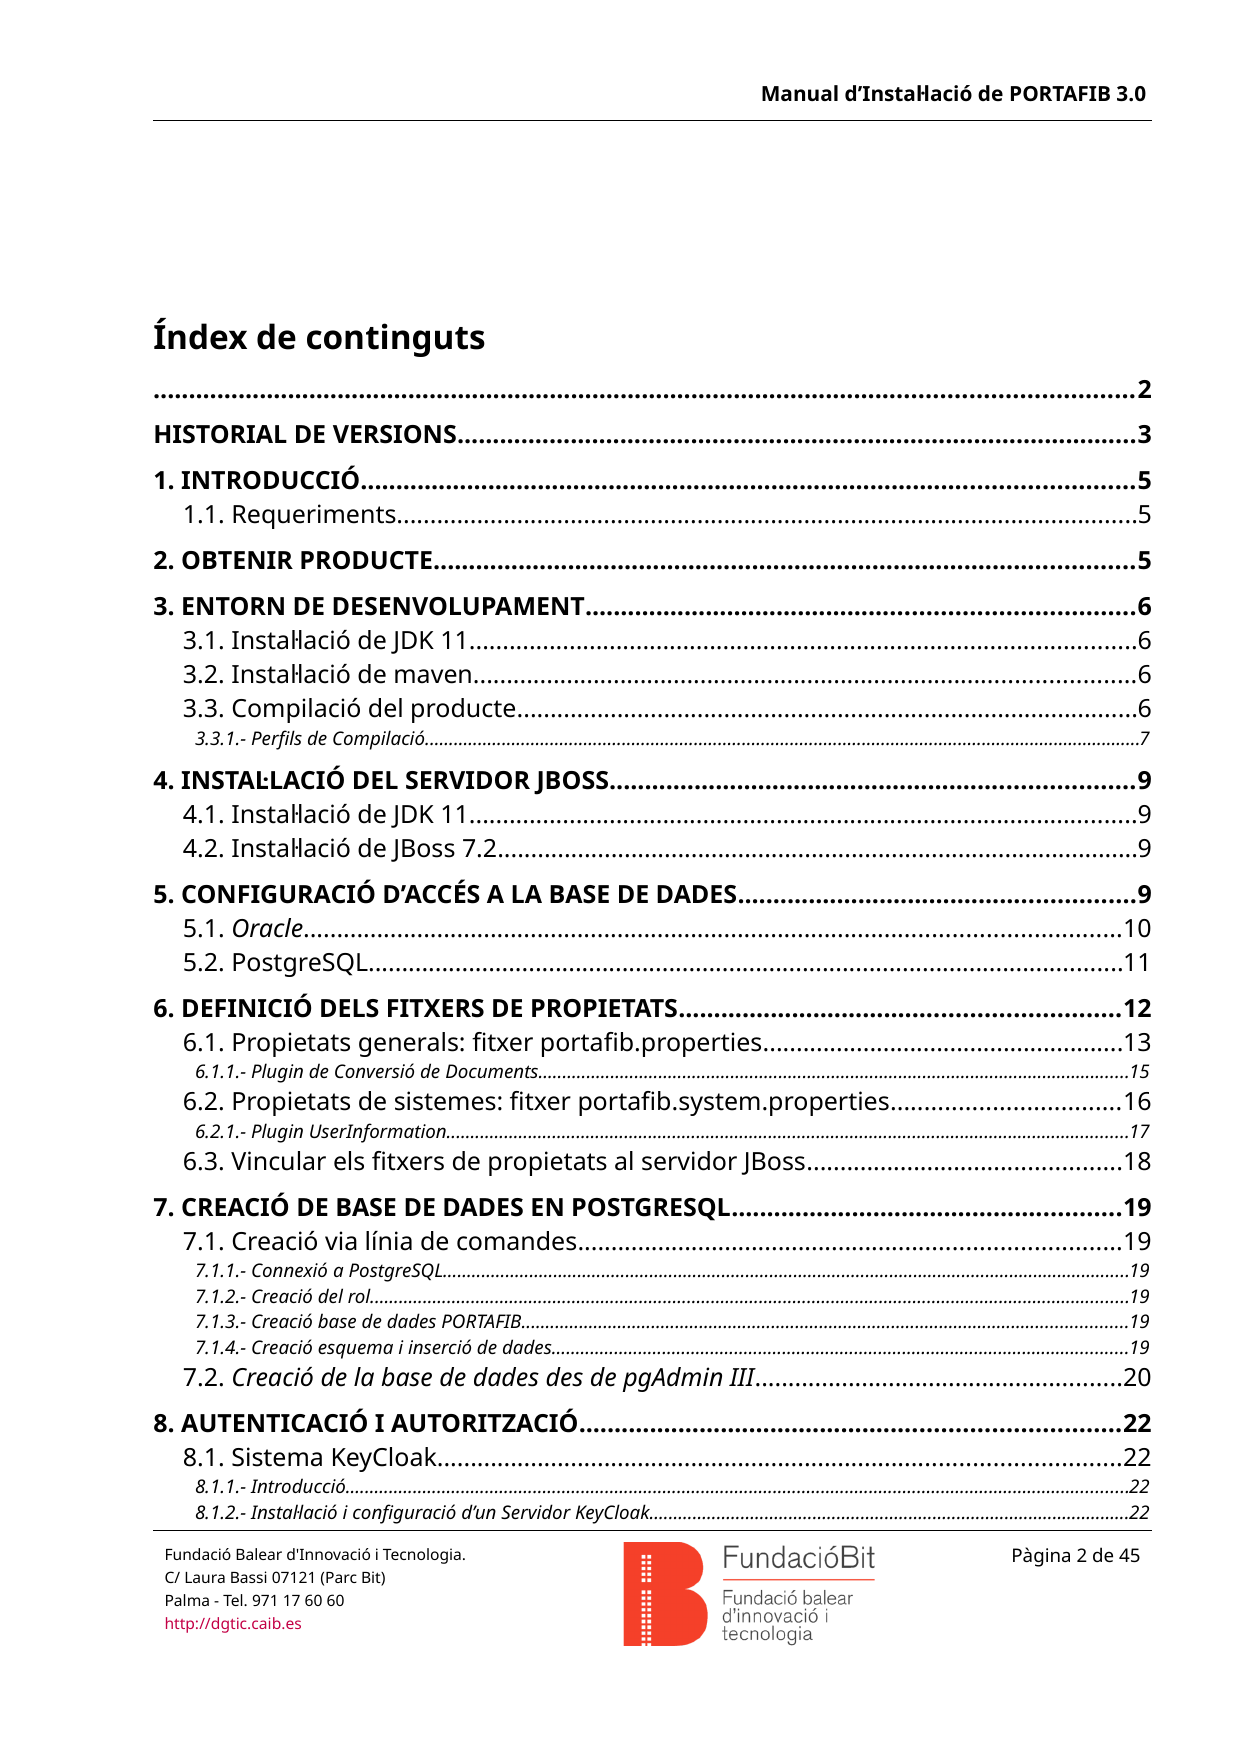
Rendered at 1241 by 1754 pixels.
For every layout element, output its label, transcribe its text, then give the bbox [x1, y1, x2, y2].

text 8.1.1.- Introducció 22 [195, 1473, 1152, 1499]
text 4.2. Instal·lació de JBoss 7.2 9 [183, 830, 1152, 864]
text 3. Entorn de desenvolupament 6 [153, 589, 1152, 623]
text 6.1.1.- Plugin de Conversió de Documents 15 [195, 1058, 1152, 1084]
subtitle Índex de continguts [153, 313, 1152, 359]
text 3.3. Compilació del producte 6 [183, 691, 1152, 725]
text 7. Creació de Base de dades en PostgreSQL 19 [153, 1189, 1152, 1223]
text 7.1.4.- Creació esquema i inserció de dades 19 [195, 1334, 1152, 1359]
text 8. Autenticació i Autorització 22 [153, 1405, 1152, 1439]
text 2 [153, 371, 1152, 405]
text 2. Obtenir producte 5 [153, 543, 1152, 577]
text 6.3. Vincular els fitxers de propietats al servidor JBoss 18 [183, 1143, 1152, 1177]
text 4.1. Instal·lació de JDK 11 9 [183, 796, 1152, 830]
text 1. Introducció 5 [153, 463, 1152, 497]
picture [623, 1542, 875, 1646]
text 7.1.2.- Creació del rol 19 [195, 1283, 1152, 1308]
text 6.1. Propietats generals: fitxer portafib.properties 13 [183, 1024, 1152, 1058]
text 8.1.2.- Instal·lació i configuració d’un Servidor KeyCloak 22 [195, 1499, 1152, 1524]
text 7.2. Creació de la base de dades des de pgAdmin III 20 [183, 1359, 1152, 1393]
text 6.2. Propietats de sistemes: fitxer portafib.system.properties 16 [183, 1084, 1152, 1118]
text 6.2.1.- Plugin UserInformation 17 [195, 1118, 1152, 1143]
text 5.2. PostgreSQL 11 [183, 944, 1152, 978]
text 7.1.3.- Creació base de dades PORTAFIB 19 [195, 1308, 1152, 1334]
text 7.1. Creació via línia de comandes 19 [183, 1223, 1152, 1257]
text 8.1. Sistema KeyCloak 22 [183, 1439, 1152, 1473]
text 3.3.1.- Perfils de Compilació 7 [195, 725, 1152, 751]
text 5.1. Oracle 10 [183, 910, 1152, 944]
text 4. Instal·lació del Servidor JBOSS 9 [153, 762, 1152, 796]
text 7.1.1.- Connexió a PostgreSQL 19 [195, 1257, 1152, 1283]
text 3.2. Instal·lació de maven 6 [183, 657, 1152, 691]
text 6. Definició dels fitxers de propietats 12 [153, 990, 1152, 1024]
text 3.1. Instal·lació de JDK 11 6 [183, 623, 1152, 657]
text 5. Configuració d’accés a la Base de Dades 9 [153, 876, 1152, 910]
text Historial de versions 3 [153, 417, 1152, 451]
text 1.1. Requeriments 5 [183, 497, 1152, 531]
